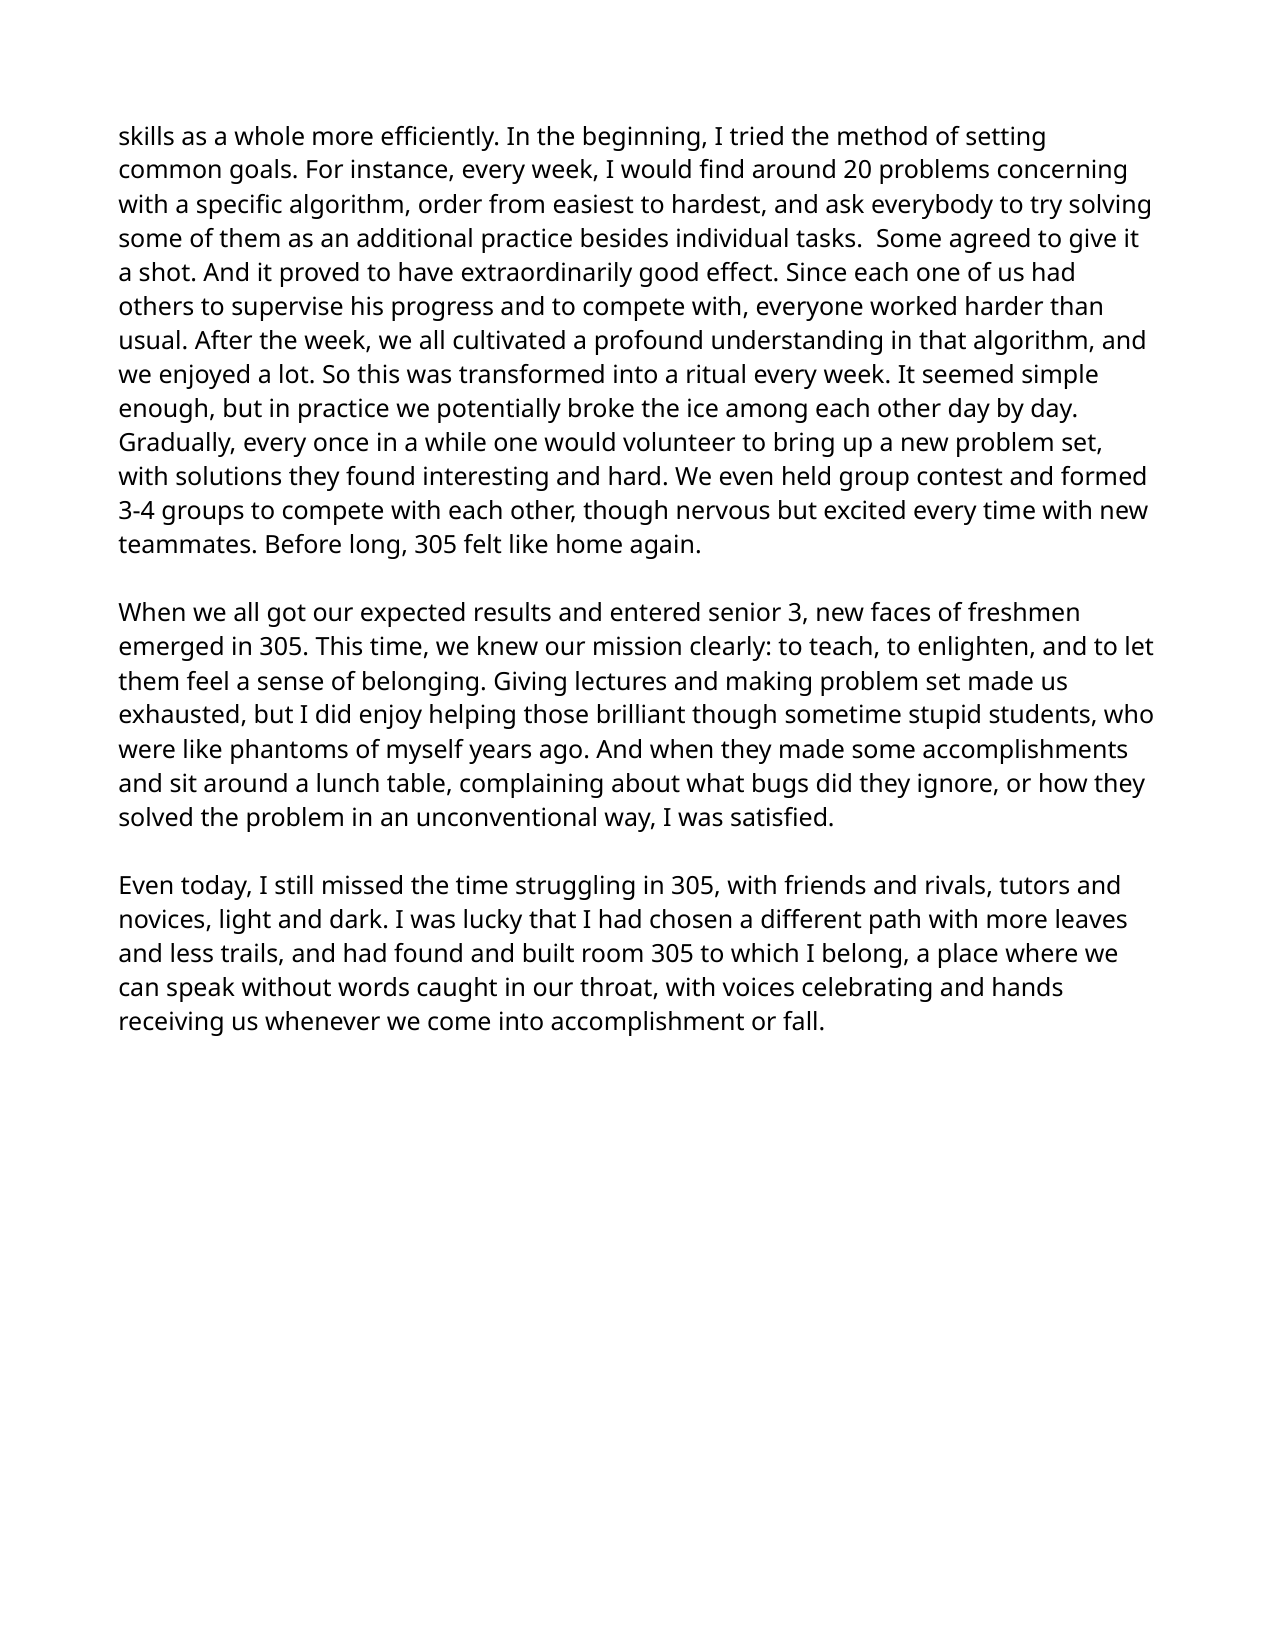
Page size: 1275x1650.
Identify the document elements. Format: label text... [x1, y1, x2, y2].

text When we all got our expected results and entered senior 3, new faces of freshmen emerged in 305. This time, we knew our mission clearly: to teach, to enlighten, and to let them feel a sense of belonging. Giving lectures and making problem set made us exhausted, but I did enjoy helping those brilliant though sometime stupid students, who were like phantoms of myself years ago. And when they made some accomplishments and sit around a lunch table, complaining about what bugs did they ignore, or how they solved the problem in an unconventional way, I was satisfied. [118, 595, 1157, 833]
text skills as a whole more efficiently. In the beginning, I tried the method of setting common goals. For instance, every week, I would find around 20 problems concerning with a specific algorithm, order from easiest to hardest, and ask everybody to try solving some of them as an additional practice besides individual tasks. Some agreed to give it a shot. And it proved to have extraordinarily good effect. Since each one of us had others to supervise his progress and to compete with, everyone worked harder than usual. After the week, we all cultivated a profound understanding in that algorithm, and we enjoyed a lot. So this was transformed into a ritual every week. It seemed simple enough, but in practice we potentially broke the ice among each other day by day. Gradually, every once in a while one would volunteer to bring up a new problem set, with solutions they found interesting and hard. We even held group contest and formed 3-4 groups to compete with each other, though nervous but excited every time with new teammates. Before long, 305 felt like home again. [118, 118, 1157, 561]
text Even today, I still missed the time struggling in 305, with friends and rivals, tutors and novices, light and dark. I was lucky that I had chosen a different path with more leaves and less trails, and had found and built room 305 to which I belong, a place where we can speak without words caught in our throat, with voices celebrating and hands receiving us whenever we come into accomplishment or fall. [118, 867, 1157, 1038]
